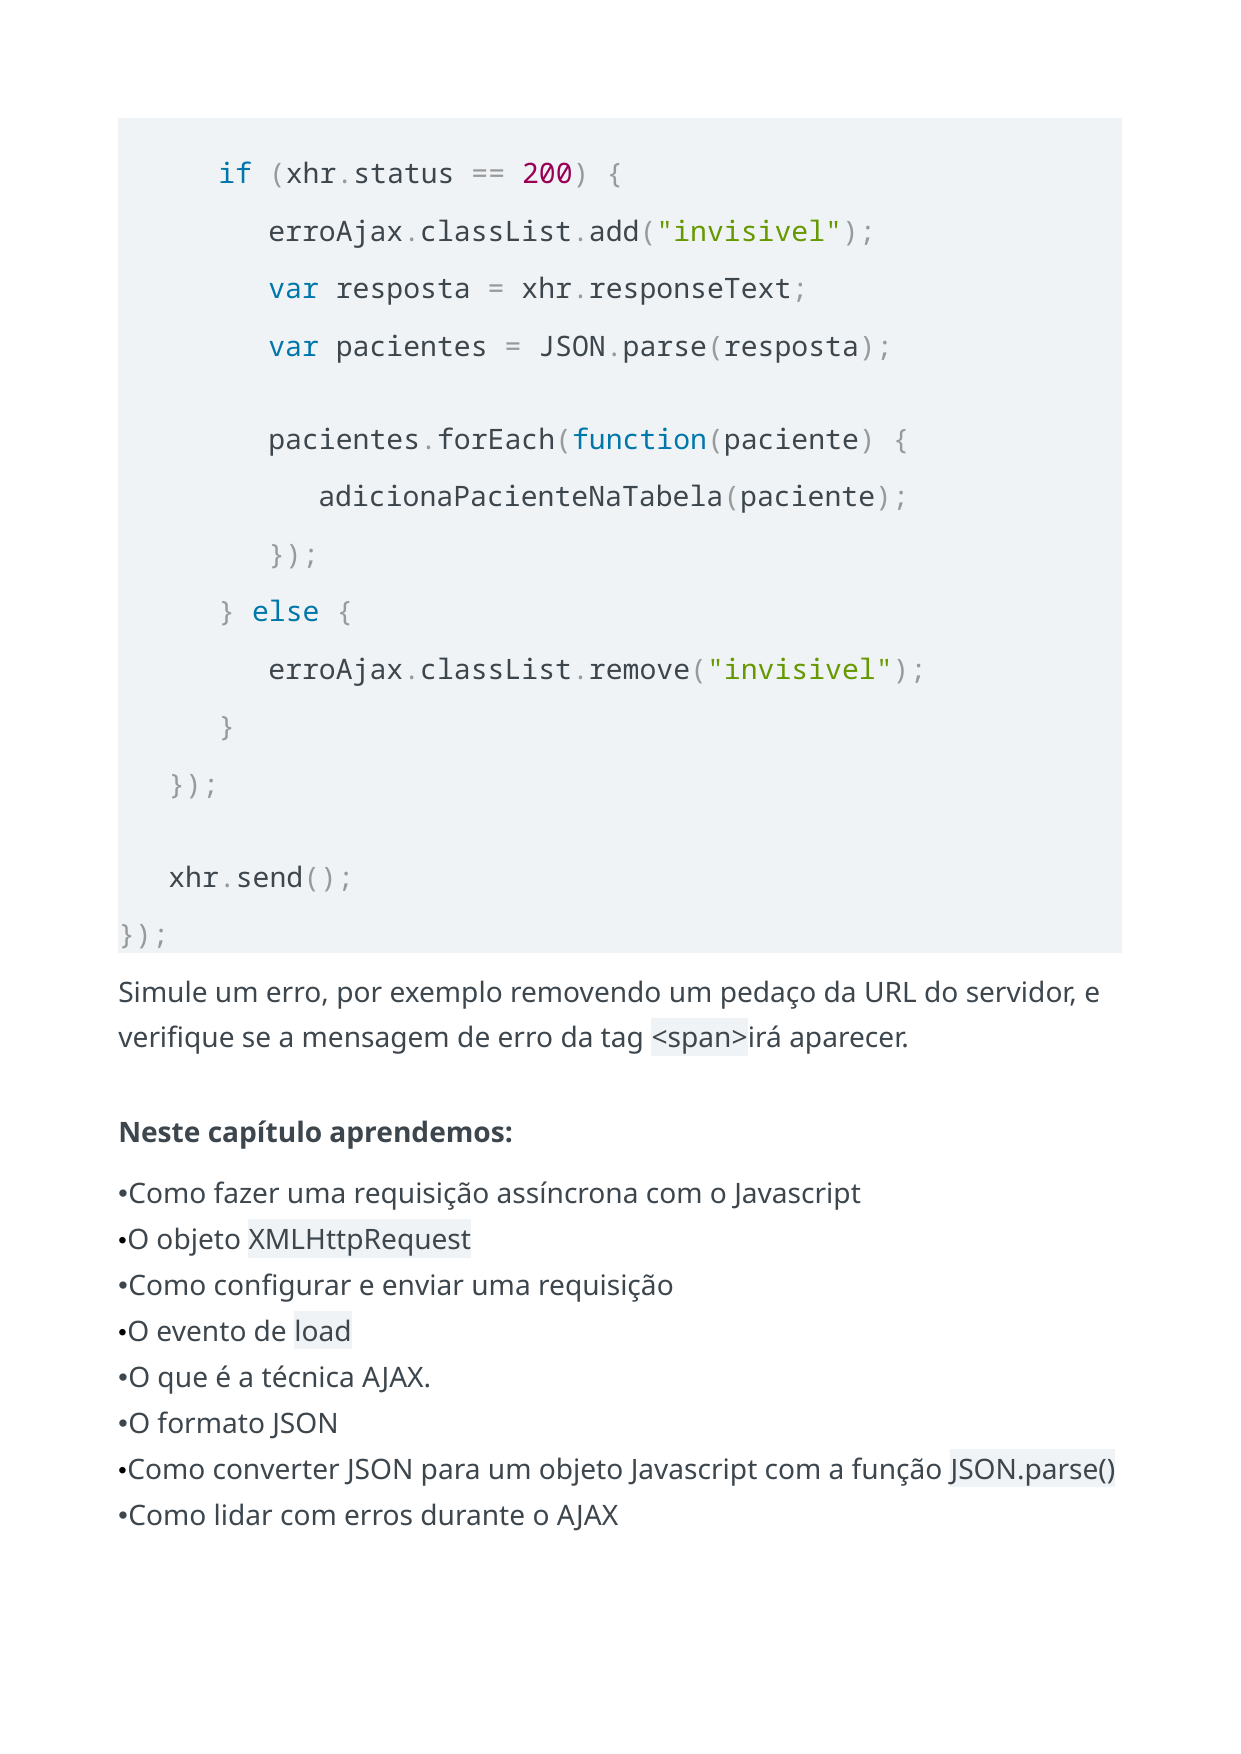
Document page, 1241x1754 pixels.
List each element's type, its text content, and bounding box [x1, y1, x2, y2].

text pacientes.forEach(function(paciente) { [118, 419, 1122, 457]
list Como lidar com erros durante o AJAX [118, 1495, 1122, 1533]
text erroAjax.classList.remove("invisivel"); [118, 649, 1122, 687]
text var resposta = xhr.responseText; [118, 268, 1122, 307]
text var pacientes = JSON.parse(resposta); [118, 326, 1122, 364]
text Neste capítulo aprendemos: [118, 1113, 1122, 1151]
text }); [118, 914, 1122, 953]
text if (xhr.status == 200) { [118, 153, 1122, 192]
list Como configurar e enviar uma requisição [118, 1265, 1122, 1303]
list O formato JSON [118, 1403, 1122, 1441]
text }); [118, 764, 1122, 802]
text }); [118, 534, 1122, 572]
list O evento de load [118, 1311, 1122, 1349]
text } else { [118, 591, 1122, 630]
text erroAjax.classList.add("invisivel"); [118, 211, 1122, 249]
text xhr.send(); [118, 857, 1122, 895]
text } [118, 706, 1122, 745]
text Simule um erro, por exemplo removendo um pedaço da URL do servidor, e verifique se a mensagem de erro da tag <span>irá aparecer. [118, 972, 1122, 1056]
list O que é a técnica AJAX. [118, 1357, 1122, 1395]
list Como converter JSON para um objeto Javascript com a função JSON.parse() [118, 1449, 1122, 1487]
text adicionaPacienteNaTabela(paciente); [118, 476, 1122, 515]
list Como fazer uma requisição assíncrona com o Javascript [118, 1173, 1122, 1212]
list O objeto XMLHttpRequest [118, 1219, 1122, 1258]
